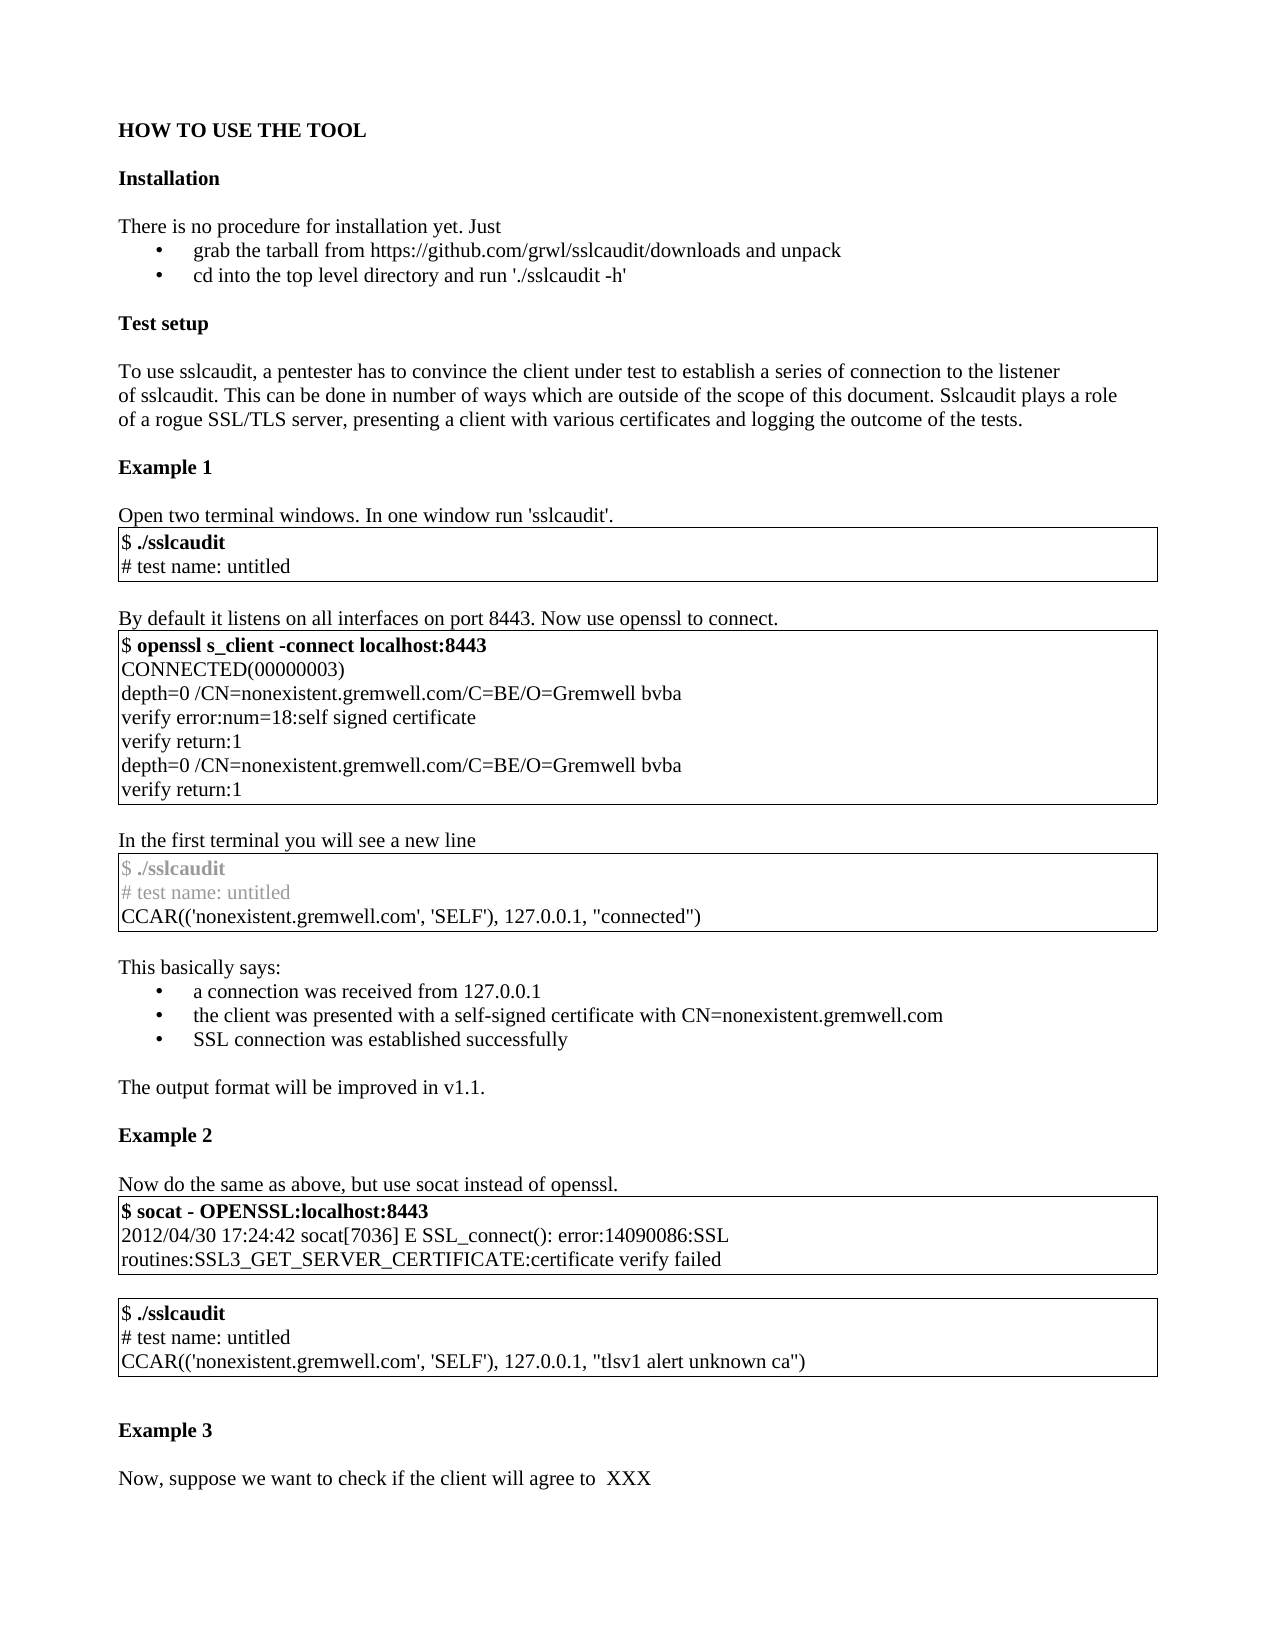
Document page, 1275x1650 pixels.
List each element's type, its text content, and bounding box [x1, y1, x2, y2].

list grab the tarball from https://github.com/grwl/sslcaudit/downloads and unpack [156, 238, 1157, 262]
text Test setup [118, 311, 1157, 335]
text The output format will be improved in v1.1. [118, 1075, 1157, 1099]
text of a rogue SSL/TLS server, presenting a client with various certificates and logging the outcome of the tests. [118, 407, 1157, 431]
list SSL connection was established successfully [156, 1027, 1157, 1051]
text CONNECTED(00000003) [119, 654, 1157, 678]
text of sslcaudit. This can be done in number of ways which are outside of the scope of this document. Sslcaudit plays a role [118, 383, 1157, 407]
text This basically says: [118, 955, 1157, 979]
text # test name: untitled [119, 1322, 1157, 1346]
text verify error:num=18:self signed certificate [119, 702, 1157, 726]
text HOW TO USE THE TOOL [118, 118, 1157, 142]
text To use sslcaudit, a pentester has to convince the client under test to establish a series of connection to the listener [118, 359, 1157, 383]
text verify return:1 [119, 774, 1157, 804]
text There is no procedure for installation yet. Just [118, 214, 1157, 238]
text By default it listens on all interfaces on port 8443. Now use openssl to connect. [118, 606, 1157, 630]
text Now, suppose we want to check if the client will agree to XXX [118, 1466, 1157, 1490]
text $ socat - OPENSSL:localhost:8443 [119, 1197, 1157, 1220]
text Example 3 [118, 1418, 1157, 1442]
text 2012/04/30 17:24:42 socat[7036] E SSL_connect(): error:14090086:SSL routines:SSL3_GET_SERVER_CERTIFICATE:certificate verify failed [119, 1220, 1157, 1274]
text depth=0 /CN=nonexistent.gremwell.com/C=BE/O=Gremwell bvba [119, 750, 1157, 774]
list cd into the top level directory and run './sslcaudit -h' [156, 262, 1157, 287]
text $ ./sslcaudit [119, 528, 1157, 551]
text Open two terminal windows. In one window run 'sslcaudit'. [118, 503, 1157, 527]
text CCAR(('nonexistent.gremwell.com', 'SELF'), 127.0.0.1, "connected") [119, 901, 1157, 931]
text $ ./sslcaudit [119, 1299, 1157, 1322]
text # test name: untitled [119, 877, 1157, 901]
list a connection was received from 127.0.0.1 [156, 979, 1157, 1003]
text Installation [118, 166, 1157, 190]
text # test name: untitled [119, 551, 1157, 581]
text Example 1 [118, 455, 1157, 479]
text depth=0 /CN=nonexistent.gremwell.com/C=BE/O=Gremwell bvba [119, 678, 1157, 702]
text Example 2 [118, 1123, 1157, 1147]
text Now do the same as above, but use socat instead of openssl. [118, 1172, 1157, 1196]
list the client was presented with a self-signed certificate with CN=nonexistent.gremwell.com [156, 1003, 1157, 1027]
text $ openssl s_client -connect localhost:8443 [119, 631, 1157, 654]
text verify return:1 [119, 726, 1157, 750]
text In the first terminal you will see a new line [118, 828, 1157, 852]
text $ ./sslcaudit [119, 854, 1157, 877]
text CCAR(('nonexistent.gremwell.com', 'SELF'), 127.0.0.1, "tlsv1 alert unknown ca") [119, 1346, 1157, 1376]
